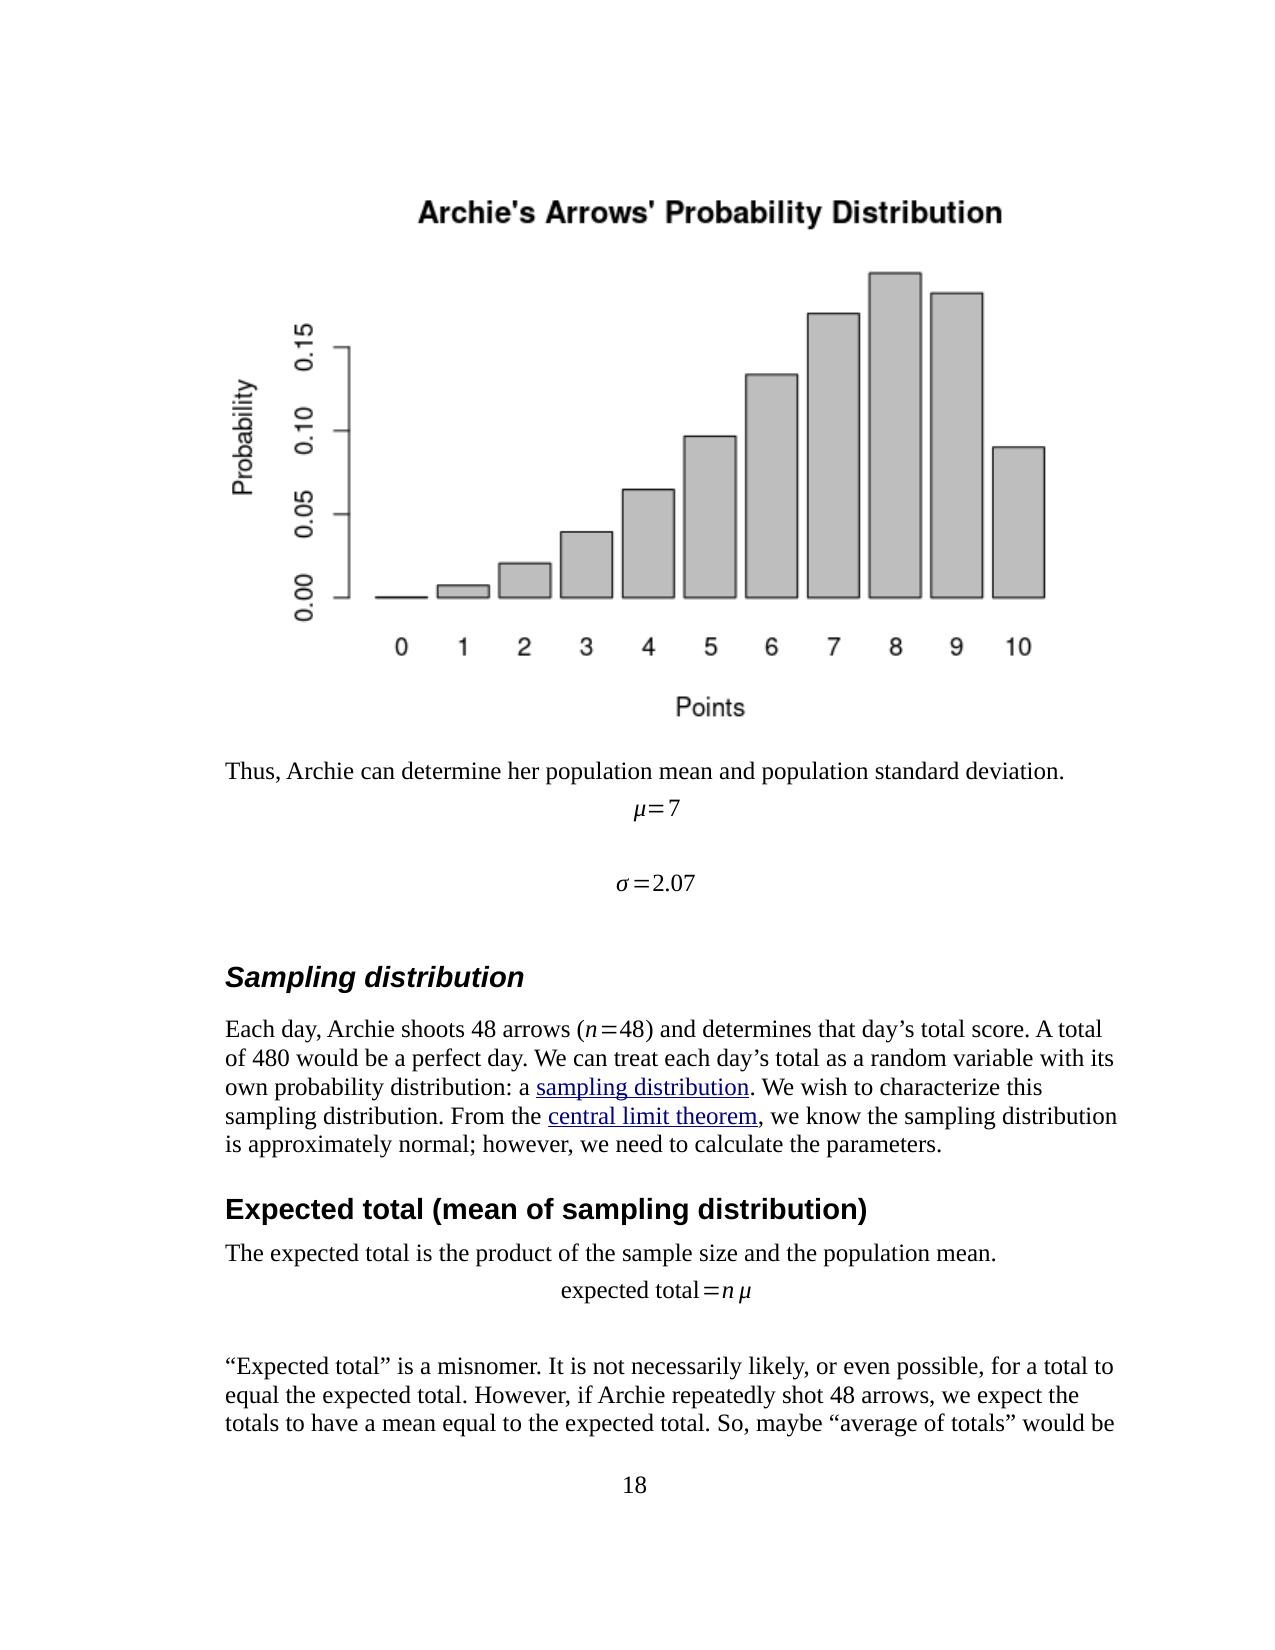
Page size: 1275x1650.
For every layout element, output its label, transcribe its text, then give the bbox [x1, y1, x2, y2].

list The expected total is the product of the sample size and the population mean. [187, 1238, 1125, 1267]
subtitle Expected total (mean of sampling distribution) [187, 1192, 1125, 1226]
picture [225, 150, 1134, 756]
list “Expected total” is a misnomer. It is not necessarily likely, or even possible, for a total to equal the expected total. However, if Archie repeatedly shot 48 arrows, we expect the totals to have a mean equal to the expected total. So, maybe “average of totals” would be [187, 1351, 1125, 1437]
subtitle Sampling distribution [187, 959, 1125, 993]
list Thus, Archie can determine her population mean and population standard deviation. [187, 150, 1125, 785]
list Each day, Archie shoots 48 arrows () and determines that day’s total score. A total of 480 would be a perfect day. We can treat each day’s total as a random variable with its own probability distribution: a sampling distribution. We wish to characterize this sampling distribution. From the central limit theorem, we know the sampling distribution is approximately normal; however, we need to calculate the parameters. [187, 1014, 1125, 1158]
